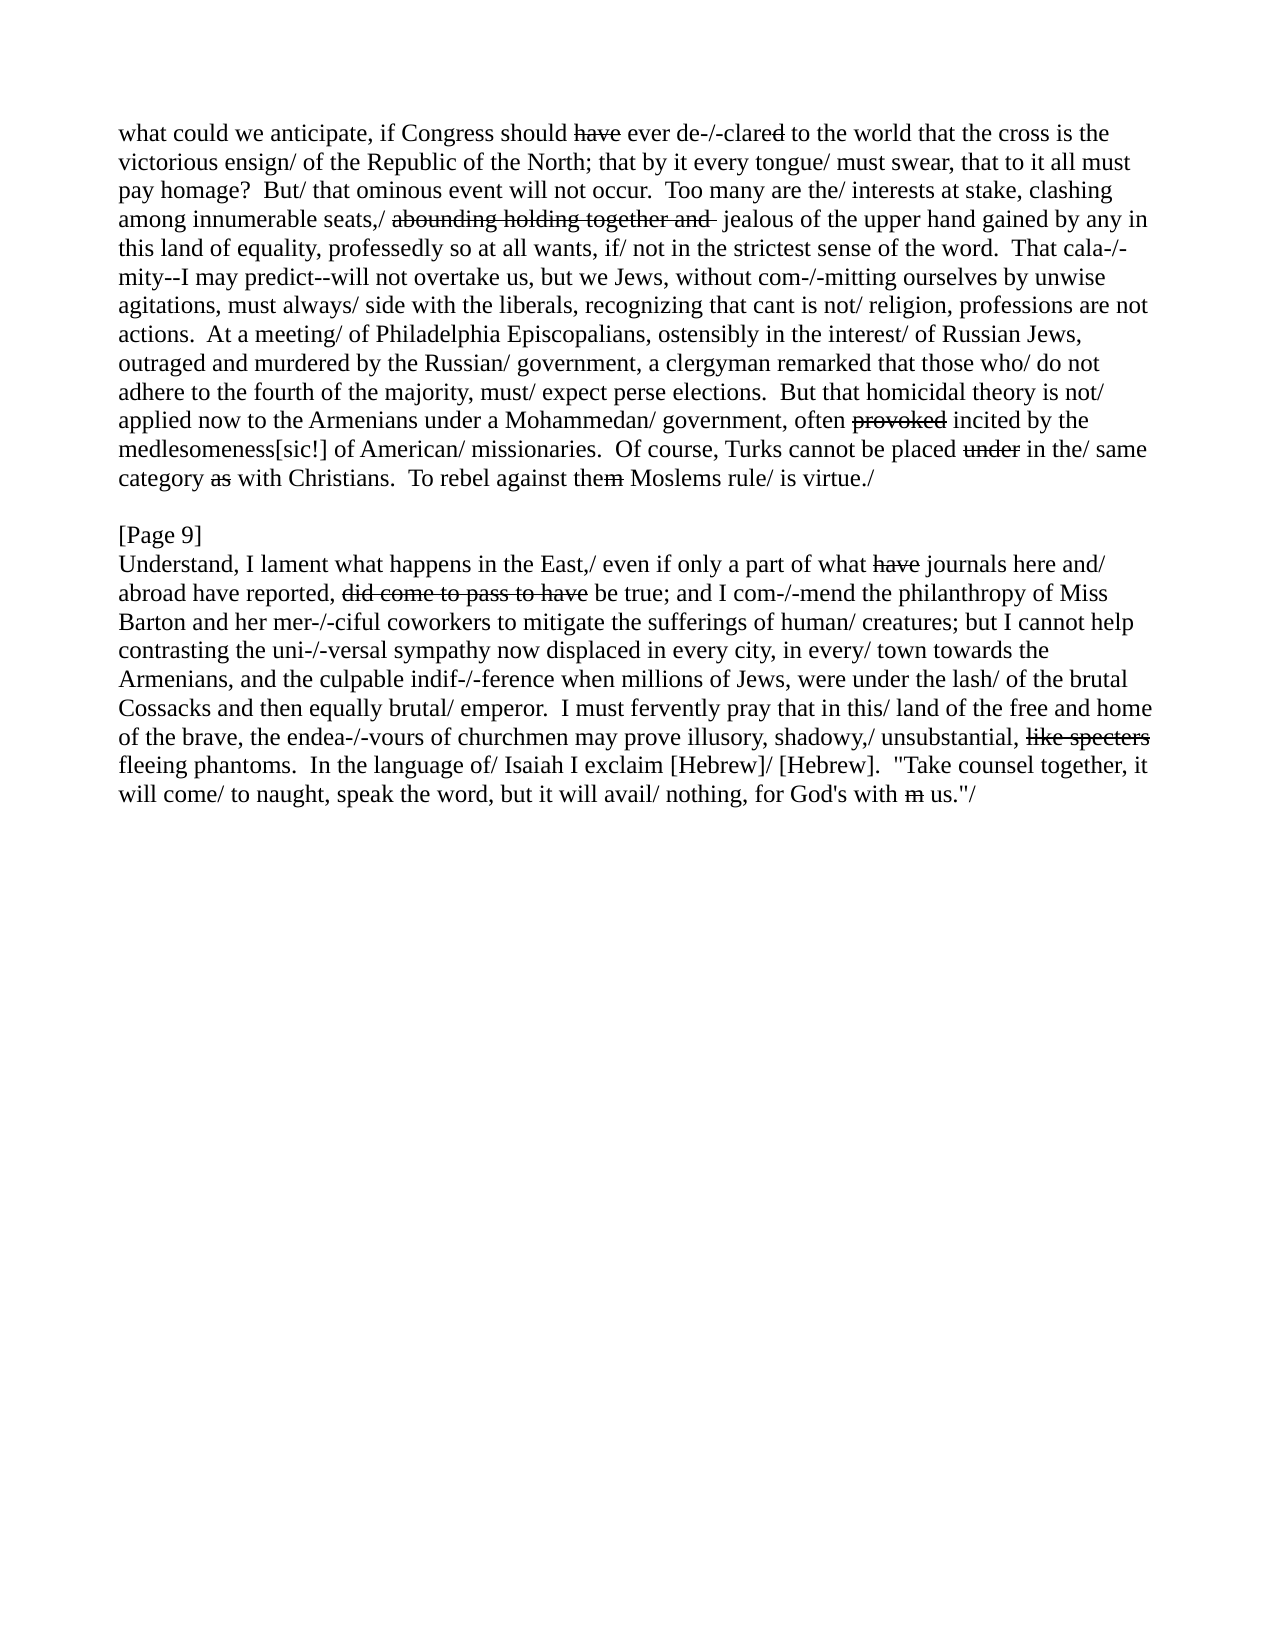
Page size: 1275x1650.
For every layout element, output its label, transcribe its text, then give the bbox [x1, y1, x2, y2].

text what could we anticipate, if Congress should have ever de-/-clared to the world that the cross is the victorious ensign/ of the Republic of the North; that by it every tongue/ must swear, that to it all must pay homage? But/ that ominous event will not occur. Too many are the/ interests at stake, clashing among innumerable seats,/ abounding holding together and jealous of the upper hand gained by any in this land of equality, professedly so at all wants, if/ not in the strictest sense of the word. That cala-/-mity--I may predict--will not overtake us, but we Jews, without com-/-mitting ourselves by unwise agitations, must always/ side with the liberals, recognizing that cant is not/ religion, professions are not actions. At a meeting/ of Philadelphia Episcopalians, ostensibly in the interest/ of Russian Jews, outraged and murdered by the Russian/ government, a clergyman remarked that those who/ do not adhere to the fourth of the majority, must/ expect perse elections. But that homicidal theory is not/ applied now to the Armenians under a Mohammedan/ government, often provoked incited by the medlesomeness[sic!] of American/ missionaries. Of course, Turks cannot be placed under in the/ same category as with Christians. To rebel against them Moslems rule/ is virtue./ [118, 118, 1157, 492]
text Understand, I lament what happens in the East,/ even if only a part of what have journals here and/ abroad have reported, did come to pass to have be true; and I com-/-mend the philanthropy of Miss Barton and her mer-/-ciful coworkers to mitigate the sufferings of human/ creatures; but I cannot help contrasting the uni-/-versal sympathy now displaced in every city, in every/ town towards the Armenians, and the culpable indif-/-ference when millions of Jews, were under the lash/ of the brutal Cossacks and then equally brutal/ emperor. I must fervently pray that in this/ land of the free and home of the brave, the endea-/-vours of churchmen may prove illusory, shadowy,/ unsubstantial, like specters fleeing phantoms. In the language of/ Isaiah I exclaim [Hebrew]/ [Hebrew]. "Take counsel together, it will come/ to naught, speak the word, but it will avail/ nothing, for God's with m us."/ [118, 549, 1157, 808]
text [Page 9] [118, 521, 1157, 549]
